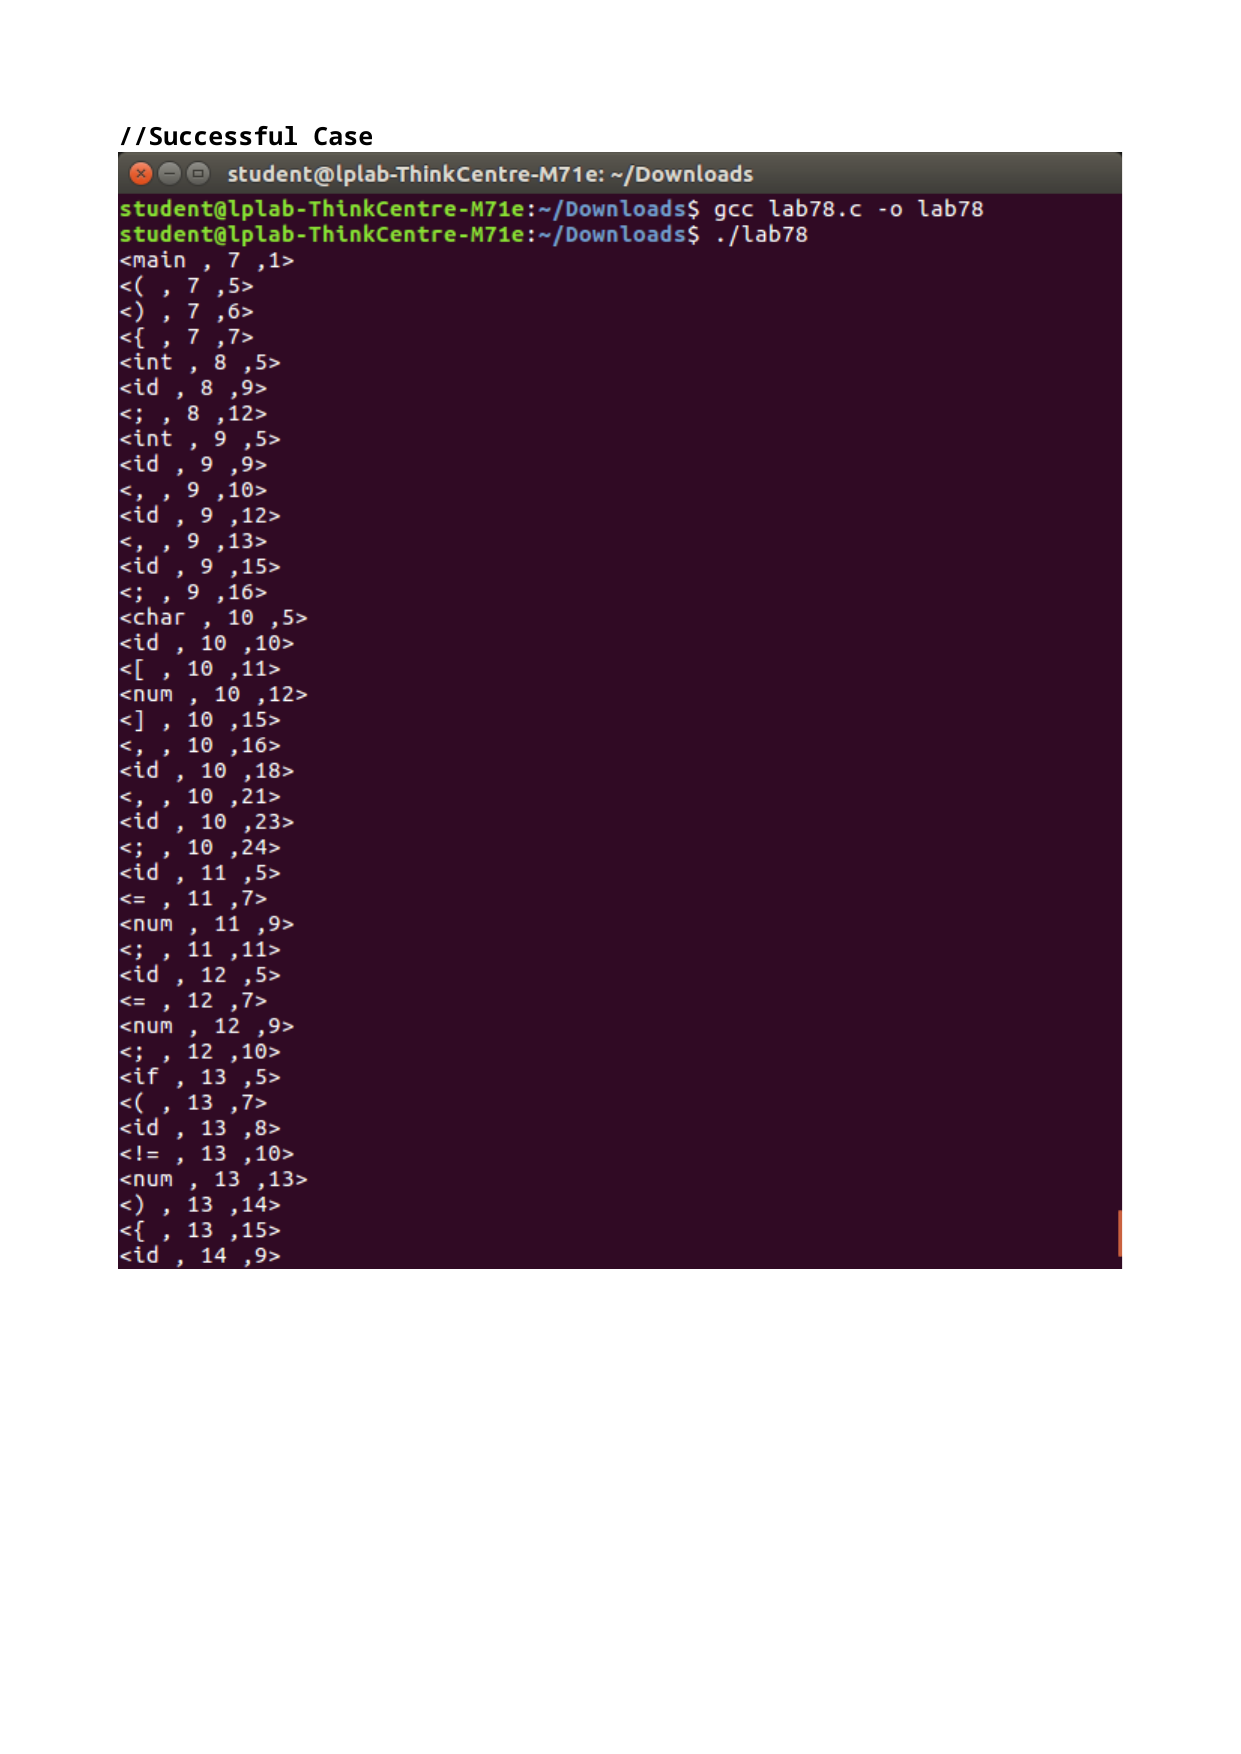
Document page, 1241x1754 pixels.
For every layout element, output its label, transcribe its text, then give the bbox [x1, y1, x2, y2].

text //Successful Case [118, 118, 1122, 152]
picture [118, 152, 1123, 1269]
